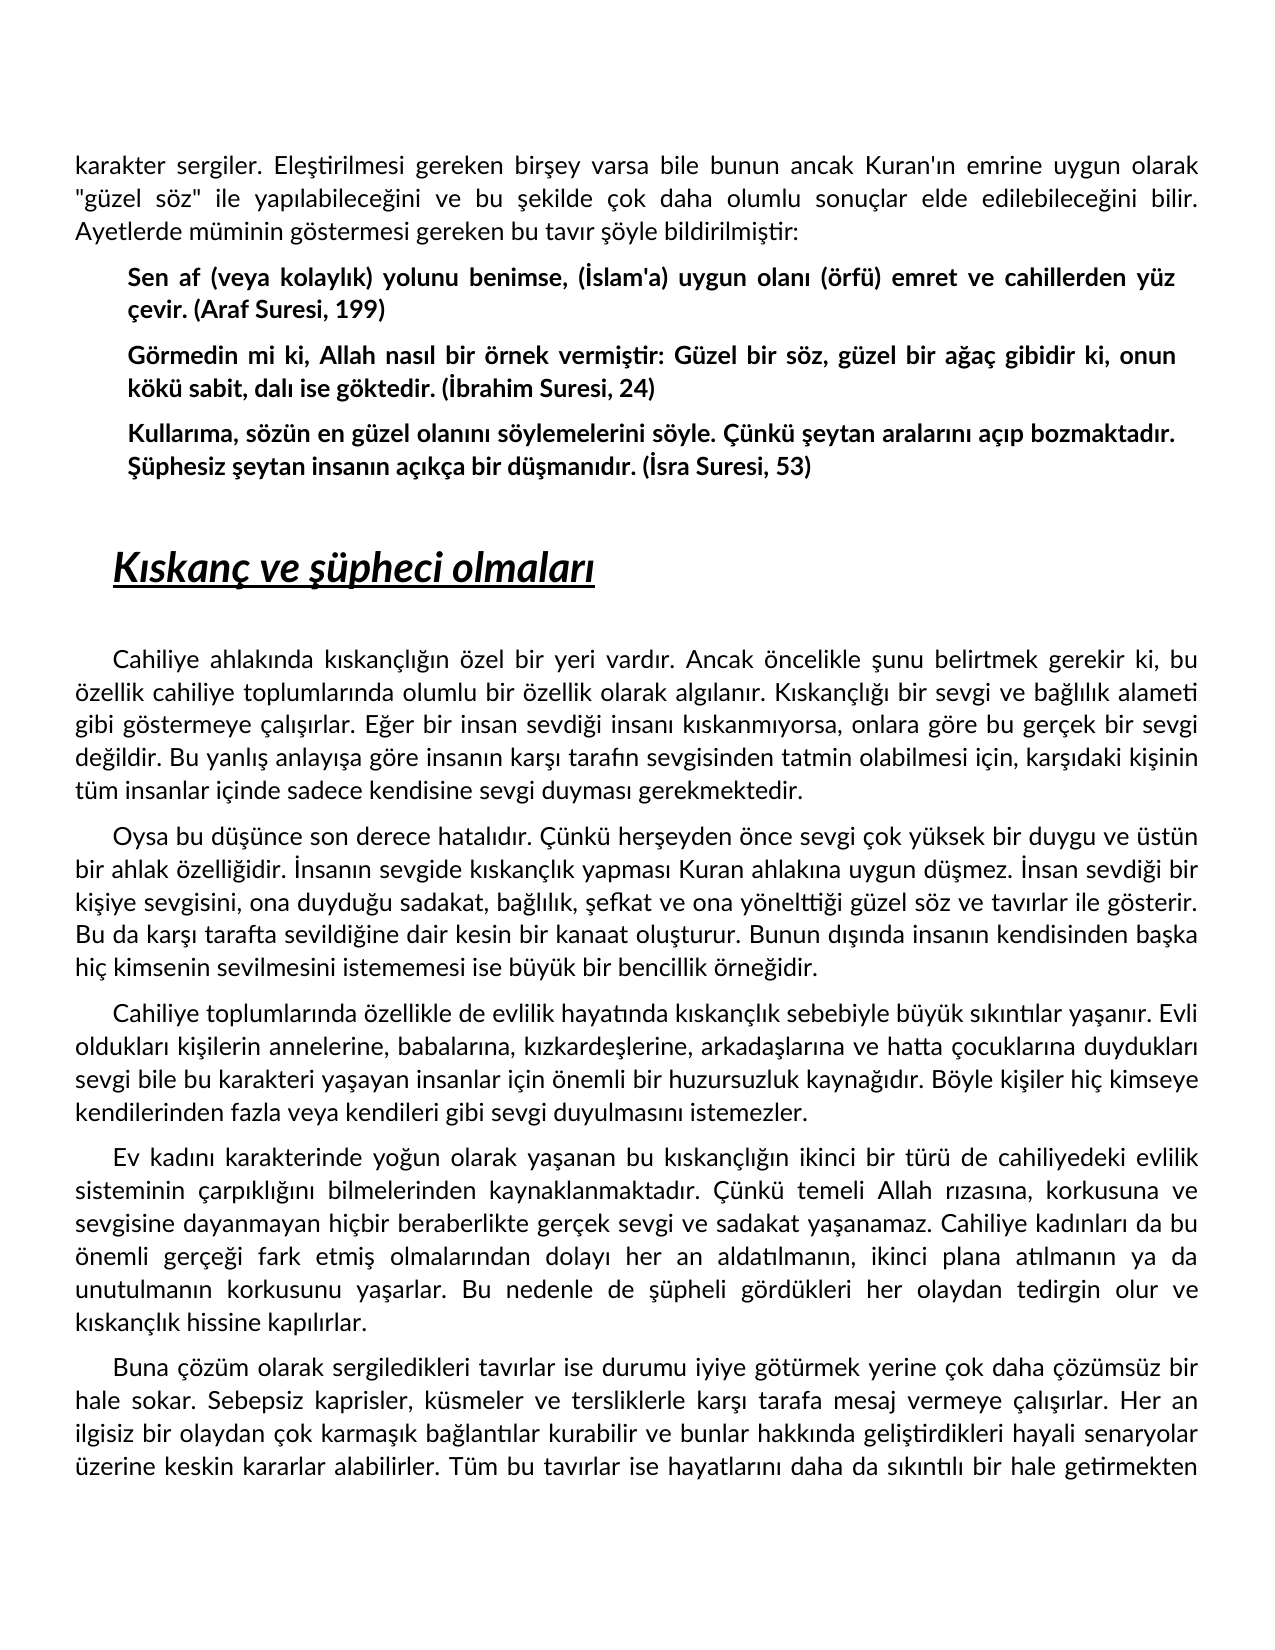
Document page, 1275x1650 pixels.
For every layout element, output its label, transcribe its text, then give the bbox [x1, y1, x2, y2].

text karakter sergiler. Eleştirilmesi gereken birşey varsa bile bunun ancak Kuran'ın emrine uygun olarak "güzel söz" ile yapılabileceğini ve bu şekilde çok daha olumlu sonuçlar elde edilebileceğini bilir. Ayetlerde müminin göstermesi gereken bu tavır şöyle bildirilmiştir: [75, 150, 1200, 246]
text Cahiliye toplumlarında özellikle de evlilik hayatında kıskançlık sebebiyle büyük sıkıntılar yaşanır. Evli oldukları kişilerin annelerine, babalarına, kızkardeşlerine, arkadaşlarına ve hatta çocuklarına duydukları sevgi bile bu karakteri yaşayan insanlar için önemli bir huzursuzluk kaynağıdır. Böyle kişiler hiç kimseye kendilerinden fazla veya kendileri gibi sevgi duyulmasını istemezler. [75, 997, 1200, 1126]
text Cahiliye ahlakında kıskançlığın özel bir yeri vardır. Ancak öncelikle şunu belirtmek gerekir ki, bu özellik cahiliye toplumlarında olumlu bir özellik olarak algılanır. Kıskançlığı bir sevgi ve bağlılık alameti gibi göstermeye çalışırlar. Eğer bir insan sevdiği insanı kıskanmıyorsa, onlara göre bu gerçek bir sevgi değildir. Bu yanlış anlayışa göre insanın karşı tarafın sevgisinden tatmin olabilmesi için, karşıdaki kişinin tüm insanlar içinde sadece kendisine sevgi duyması gerekmektedir. [75, 643, 1200, 805]
text Sen af (veya kolaylık) yolunu benimse, (İslam'a) uygun olanı (örfü) emret ve cahillerden yüz çevir. (Araf Suresi, 199) [127, 261, 1177, 324]
text Görmedin mi ki, Allah nasıl bir örnek vermiştir: Güzel bir söz, güzel bir ağaç gibidir ki, onun kökü sabit, dalı ise göktedir. (İbrahim Suresi, 24) [127, 339, 1177, 402]
text Oysa bu düşünce son derece hatalıdır. Çünkü herşeyden önce sevgi çok yüksek bir duygu ve üstün bir ahlak özelliğidir. İnsanın sevgide kıskançlık yapması Kuran ahlakına uygun düşmez. İnsan sevdiği bir kişiye sevgisini, ona duyduğu sadakat, bağlılık, şefkat ve ona yönelttiği güzel söz ve tavırlar ile gösterir. Bu da karşı tarafta sevildiğine dair kesin bir kanaat oluşturur. Bunun dışında insanın kendisinden başka hiç kimsenin sevilmesini istememesi ise büyük bir bencillik örneğidir. [75, 820, 1200, 982]
text Buna çözüm olarak sergiledikleri tavırlar ise durumu iyiye götürmek yerine çok daha çözümsüz bir hale sokar. Sebepsiz kaprisler, küsmeler ve tersliklerle karşı tarafa mesaj vermeye çalışırlar. Her an ilgisiz bir olaydan çok karmaşık bağlantılar kurabilir ve bunlar hakkında geliştirdikleri hayali senaryolar üzerine keskin kararlar alabilirler. Tüm bu tavırlar ise hayatlarını daha da sıkıntılı bir hale getirmekten [75, 1352, 1200, 1480]
subtitle Kıskanç ve şüpheci olmaları [112, 542, 1200, 592]
text Ev kadını karakterinde yoğun olarak yaşanan bu kıskançlığın ikinci bir türü de cahiliyedeki evlilik sisteminin çarpıklığını bilmelerinden kaynaklanmaktadır. Çünkü temeli Allah rızasına, korkusuna ve sevgisine dayanmayan hiçbir beraberlikte gerçek sevgi ve sadakat yaşanamaz. Cahiliye kadınları da bu önemli gerçeği fark etmiş olmalarından dolayı her an aldatılmanın, ikinci plana atılmanın ya da unutulmanın korkusunu yaşarlar. Bu nedenle de şüpheli gördükleri her olaydan tedirgin olur ve kıskançlık hissine kapılırlar. [75, 1142, 1200, 1336]
text Kullarıma, sözün en güzel olanını söylemelerini söyle. Çünkü şeytan aralarını açıp bozmaktadır. Şüphesiz şeytan insanın açıkça bir düşmanıdır. (İsra Suresi, 53) [127, 418, 1177, 481]
